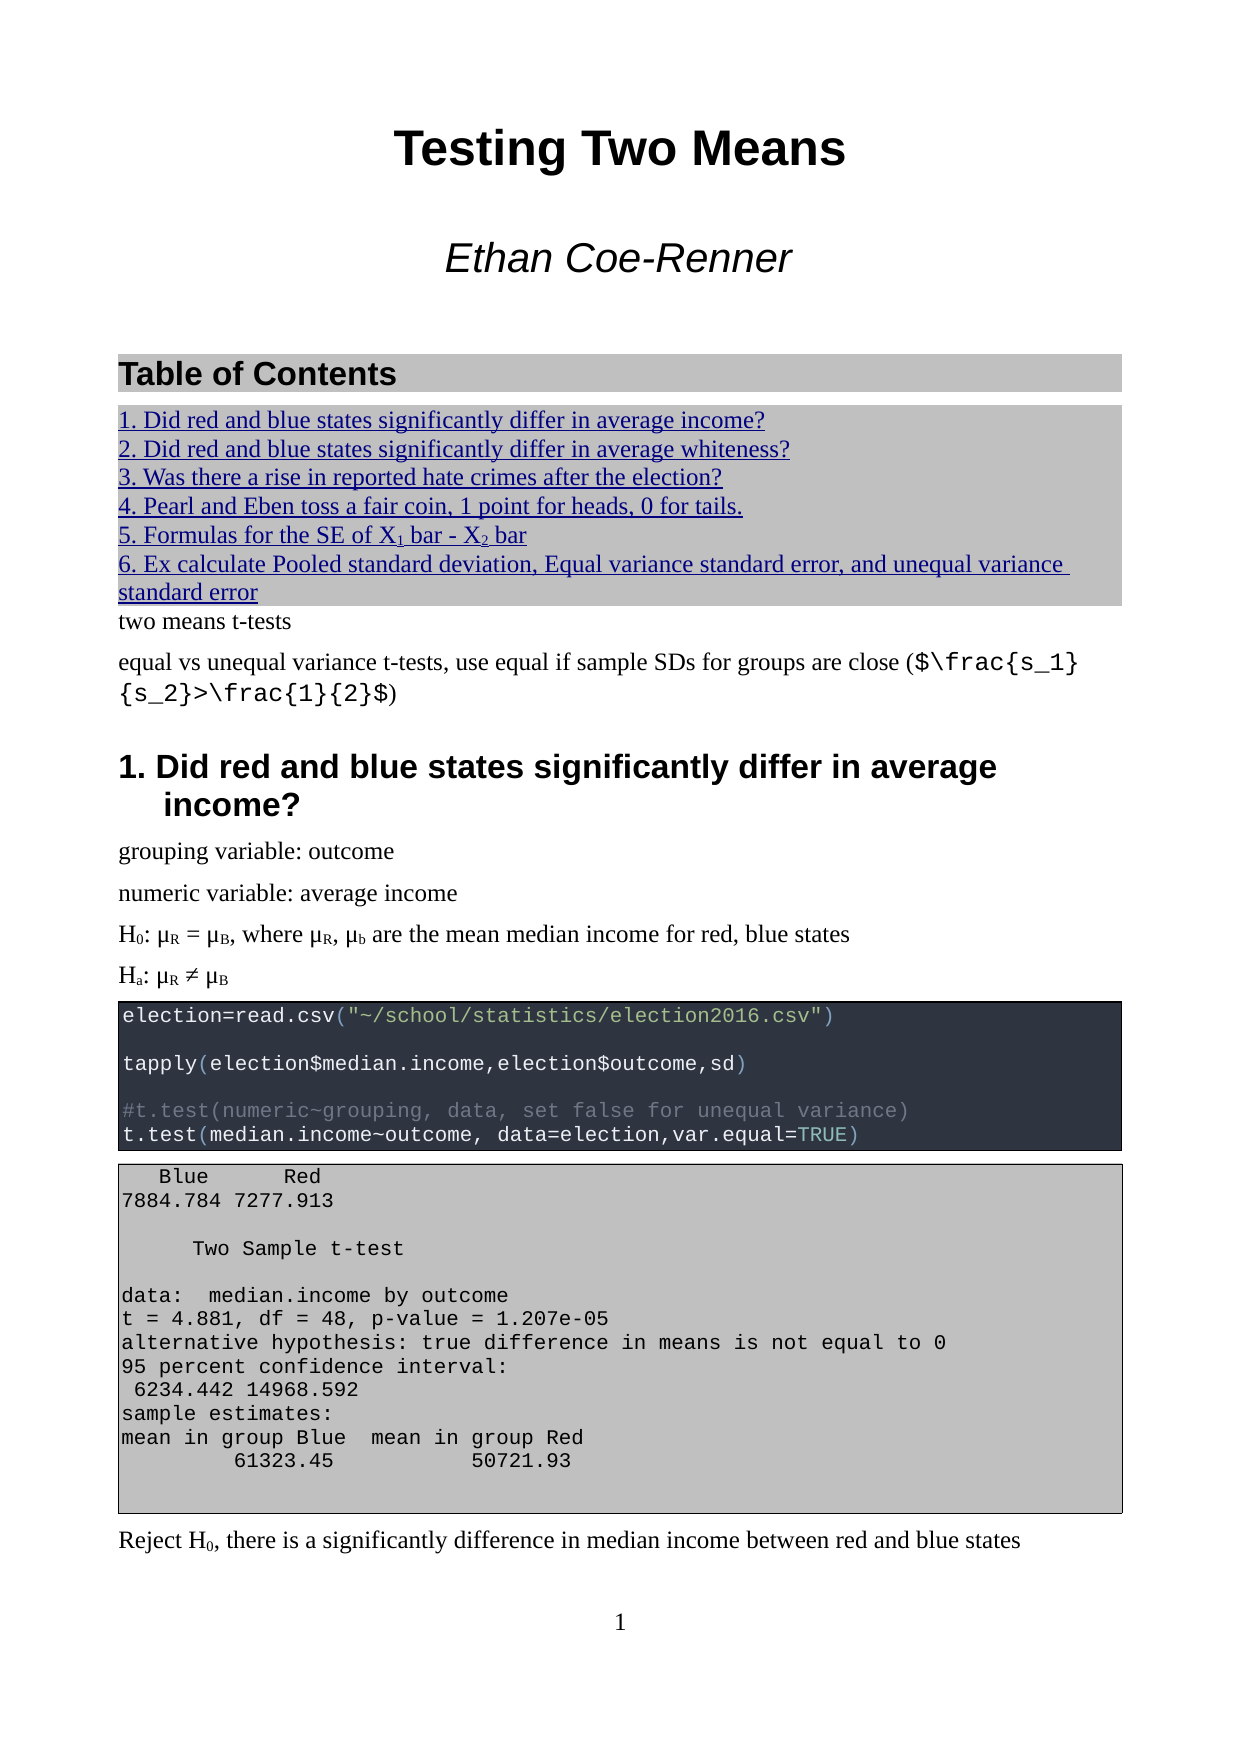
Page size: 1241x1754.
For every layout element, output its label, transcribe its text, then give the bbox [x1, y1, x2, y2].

text 1. Did red and blue states significantly differ in average income? [118, 405, 1122, 434]
text grouping variable: outcome [118, 836, 1122, 865]
subtitle Table of Contents [118, 354, 1122, 392]
text sample estimates: [119, 1400, 1122, 1424]
text numeric variable: average income [118, 878, 1122, 906]
text t.test(median.income~outcome, data=election,var.equal=TRUE) [119, 1119, 1121, 1150]
text 4. Pearl and Eben toss a fair coin, 1 point for heads, 0 for tails. [118, 491, 1122, 520]
text Blue Red [119, 1165, 1122, 1187]
text 95 percent confidence interval: [119, 1353, 1122, 1376]
text mean in group Blue mean in group Red [119, 1424, 1122, 1447]
text t = 4.881, df = 48, p-value = 1.207e-05 [119, 1305, 1122, 1329]
text equal vs unequal variance t-tests, use equal if sample SDs for groups are close ($\frac{s_1}{s_2}>\frac{1}{2}$) [118, 647, 1122, 709]
text Two Sample t-test [119, 1234, 1122, 1258]
text #t.test(numeric~grouping, data, set false for unequal variance) [119, 1096, 1121, 1119]
text data: median.income by outcome [119, 1282, 1122, 1305]
subtitle Did red and blue states significantly differ in average income? [118, 747, 1122, 824]
text 6234.442 14968.592 [119, 1376, 1122, 1400]
text 5. Formulas for the SE of X1 bar - X2 bar [118, 520, 1122, 549]
text Reject H0, there is a significantly difference in median income between red and blue states [118, 1525, 1122, 1554]
text alternative hypothesis: true difference in means is not equal to 0 [119, 1329, 1122, 1353]
text H0: μR = μB, where μR, μb are the mean median income for red, blue states [118, 919, 1122, 948]
subtitle Ethan Coe-Renner [118, 233, 1122, 281]
text Ha: μR ≠ μB [118, 960, 1122, 989]
title Testing Two Means [118, 118, 1122, 176]
text tapply(election$median.income,election$outcome,sd) [119, 1049, 1121, 1072]
text two means t-tests [118, 606, 1122, 635]
text 61323.45 50721.93 [119, 1447, 1122, 1474]
text 3. Was there a rise in reported hate crimes after the election? [118, 462, 1122, 491]
text 7884.784 7277.913 [119, 1187, 1122, 1211]
text election=read.csv("~/school/statistics/election2016.csv") [119, 1003, 1121, 1025]
text 2. Did red and blue states significantly differ in average whiteness? [118, 434, 1122, 462]
text 6. Ex calculate Pooled standard deviation, Equal variance standard error, and unequal variance standard error [118, 549, 1122, 606]
